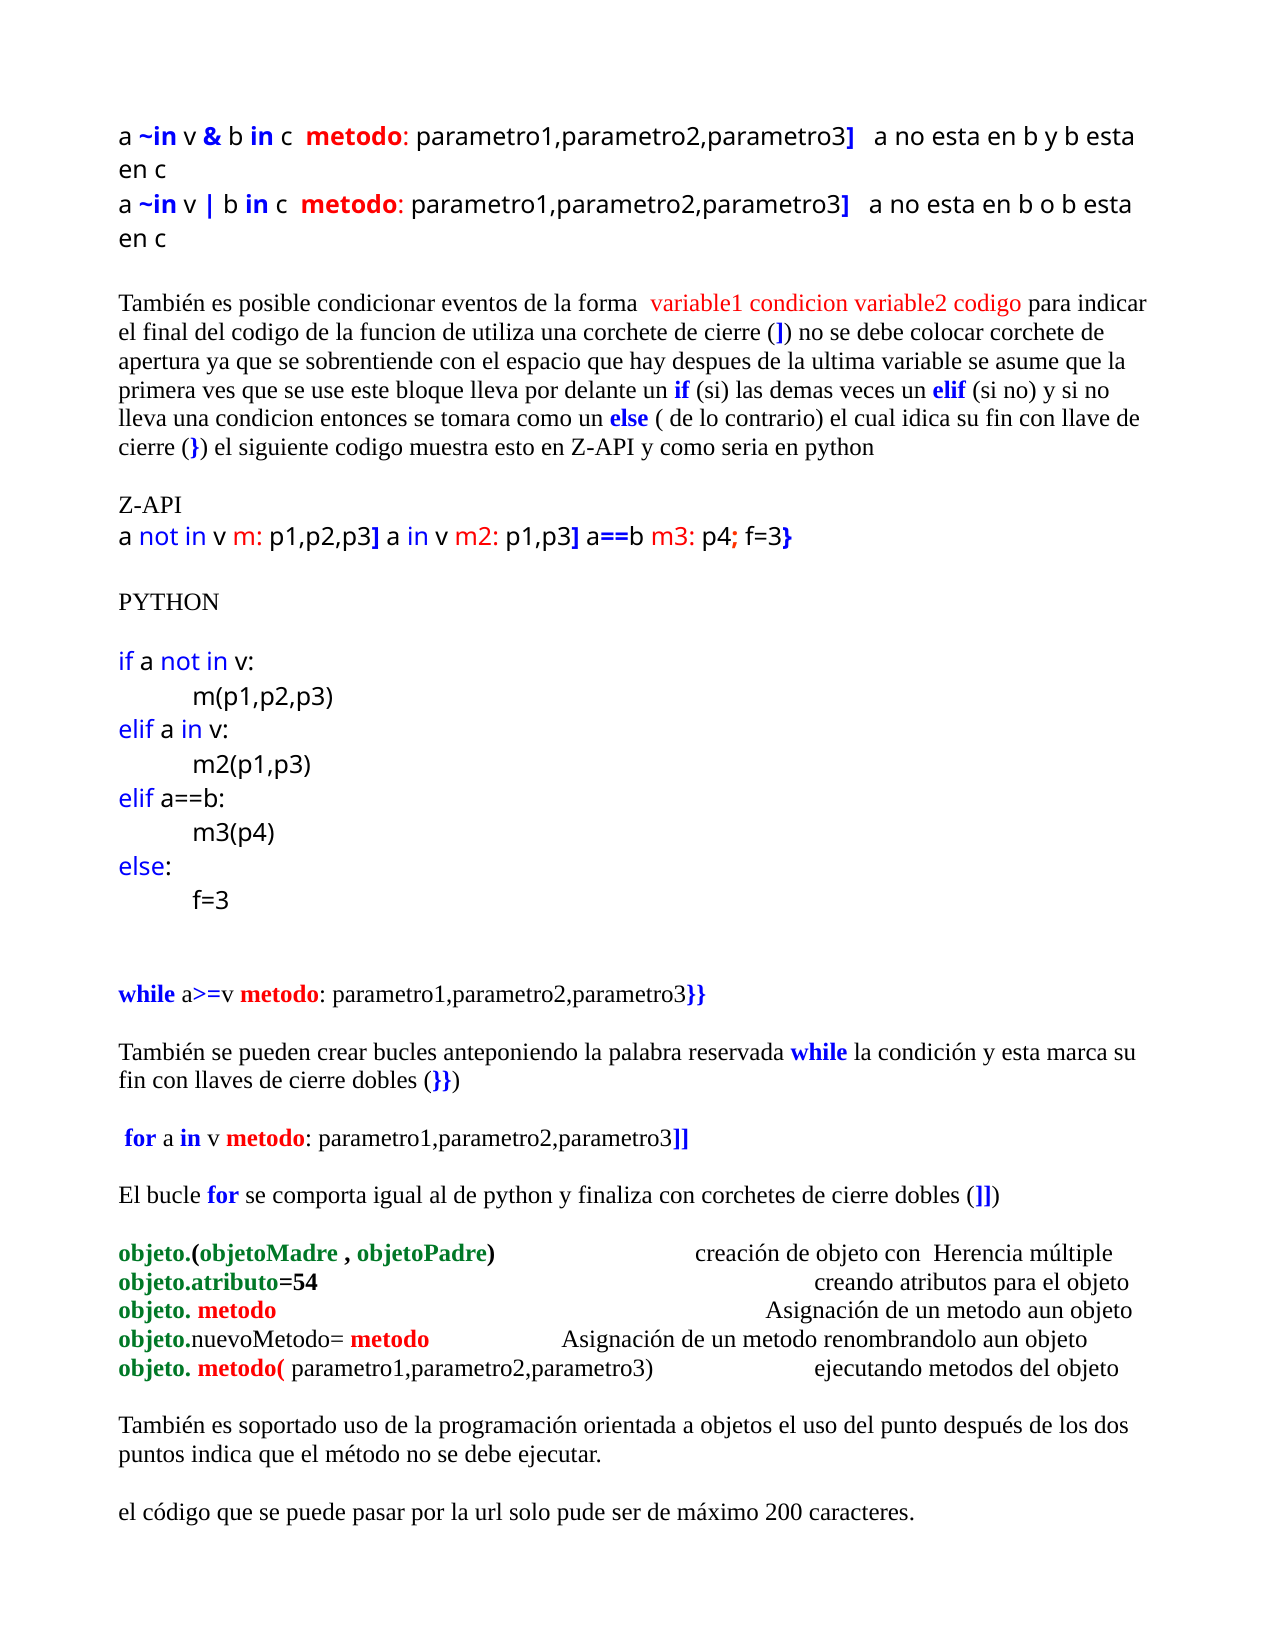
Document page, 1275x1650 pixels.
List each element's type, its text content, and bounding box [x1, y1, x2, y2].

text objeto.(objetoMadre , objetoPadre) creación de objeto con Herencia múltiple [118, 1238, 1157, 1267]
text m2(p1,p3) [118, 746, 1157, 780]
text objeto. metodo( parametro1,parametro2,parametro3) ejecutando metodos del objeto [118, 1353, 1157, 1382]
text elif a in v: [118, 712, 1157, 746]
text if a not in v: [118, 644, 1157, 678]
text elif a==b: [118, 780, 1157, 814]
text f=3 [118, 882, 1157, 917]
text También se pueden crear bucles anteponiendo la palabra reservada while la condición y esta marca su fin con llaves de cierre dobles (}}) [118, 1037, 1157, 1094]
text m(p1,p2,p3) [118, 678, 1157, 712]
text a ~in v & b in c metodo: parametro1,parametro2,parametro3] a no esta en b y b esta en c [118, 118, 1157, 186]
text while a>=v metodo: parametro1,parametro2,parametro3}} [118, 979, 1157, 1008]
text a not in v m: p1,p2,p3] a in v m2: p1,p3] a==b m3: p4; f=3} [118, 518, 1157, 552]
text objeto. metodo Asignación de un metodo aun objeto [118, 1296, 1157, 1324]
text El bucle for se comporta igual al de python y finaliza con corchetes de cierre dobles (]]) [118, 1181, 1157, 1209]
text else: [118, 848, 1157, 882]
text for a in v metodo: parametro1,parametro2,parametro3]] [118, 1123, 1157, 1152]
text el código que se puede pasar por la url solo pude ser de máximo 200 caracteres. [118, 1497, 1157, 1526]
text PYTHON [118, 587, 1157, 615]
text objeto.nuevoMetodo= metodo Asignación de un metodo renombrandolo aun objeto [118, 1324, 1157, 1353]
text objeto.atributo=54 creando atributos para el objeto [118, 1267, 1157, 1296]
text También es posible condicionar eventos de la forma variable1 condicion variable2 codigo para indicar el final del codigo de la funcion de utiliza una corchete de cierre (]) no se debe colocar corchete de apertura ya que se sobrentiende con el espacio que hay despues de la ultima variable se asume que la primera ves que se use este bloque lleva por delante un if (si) las demas veces un elif (si no) y si no lleva una condicion entonces se tomara como un else ( de lo contrario) el cual idica su fin con llave de cierre (}) el siguiente codigo muestra esto en Z-API y como seria en python [118, 288, 1157, 461]
text a ~in v | b in c metodo: parametro1,parametro2,parametro3] a no esta en b o b esta en c [118, 186, 1157, 254]
text También es soportado uso de la programación orientada a objetos el uso del punto después de los dos puntos indica que el método no se debe ejecutar. [118, 1411, 1157, 1468]
text m3(p4) [118, 814, 1157, 848]
text Z-API [118, 490, 1157, 518]
